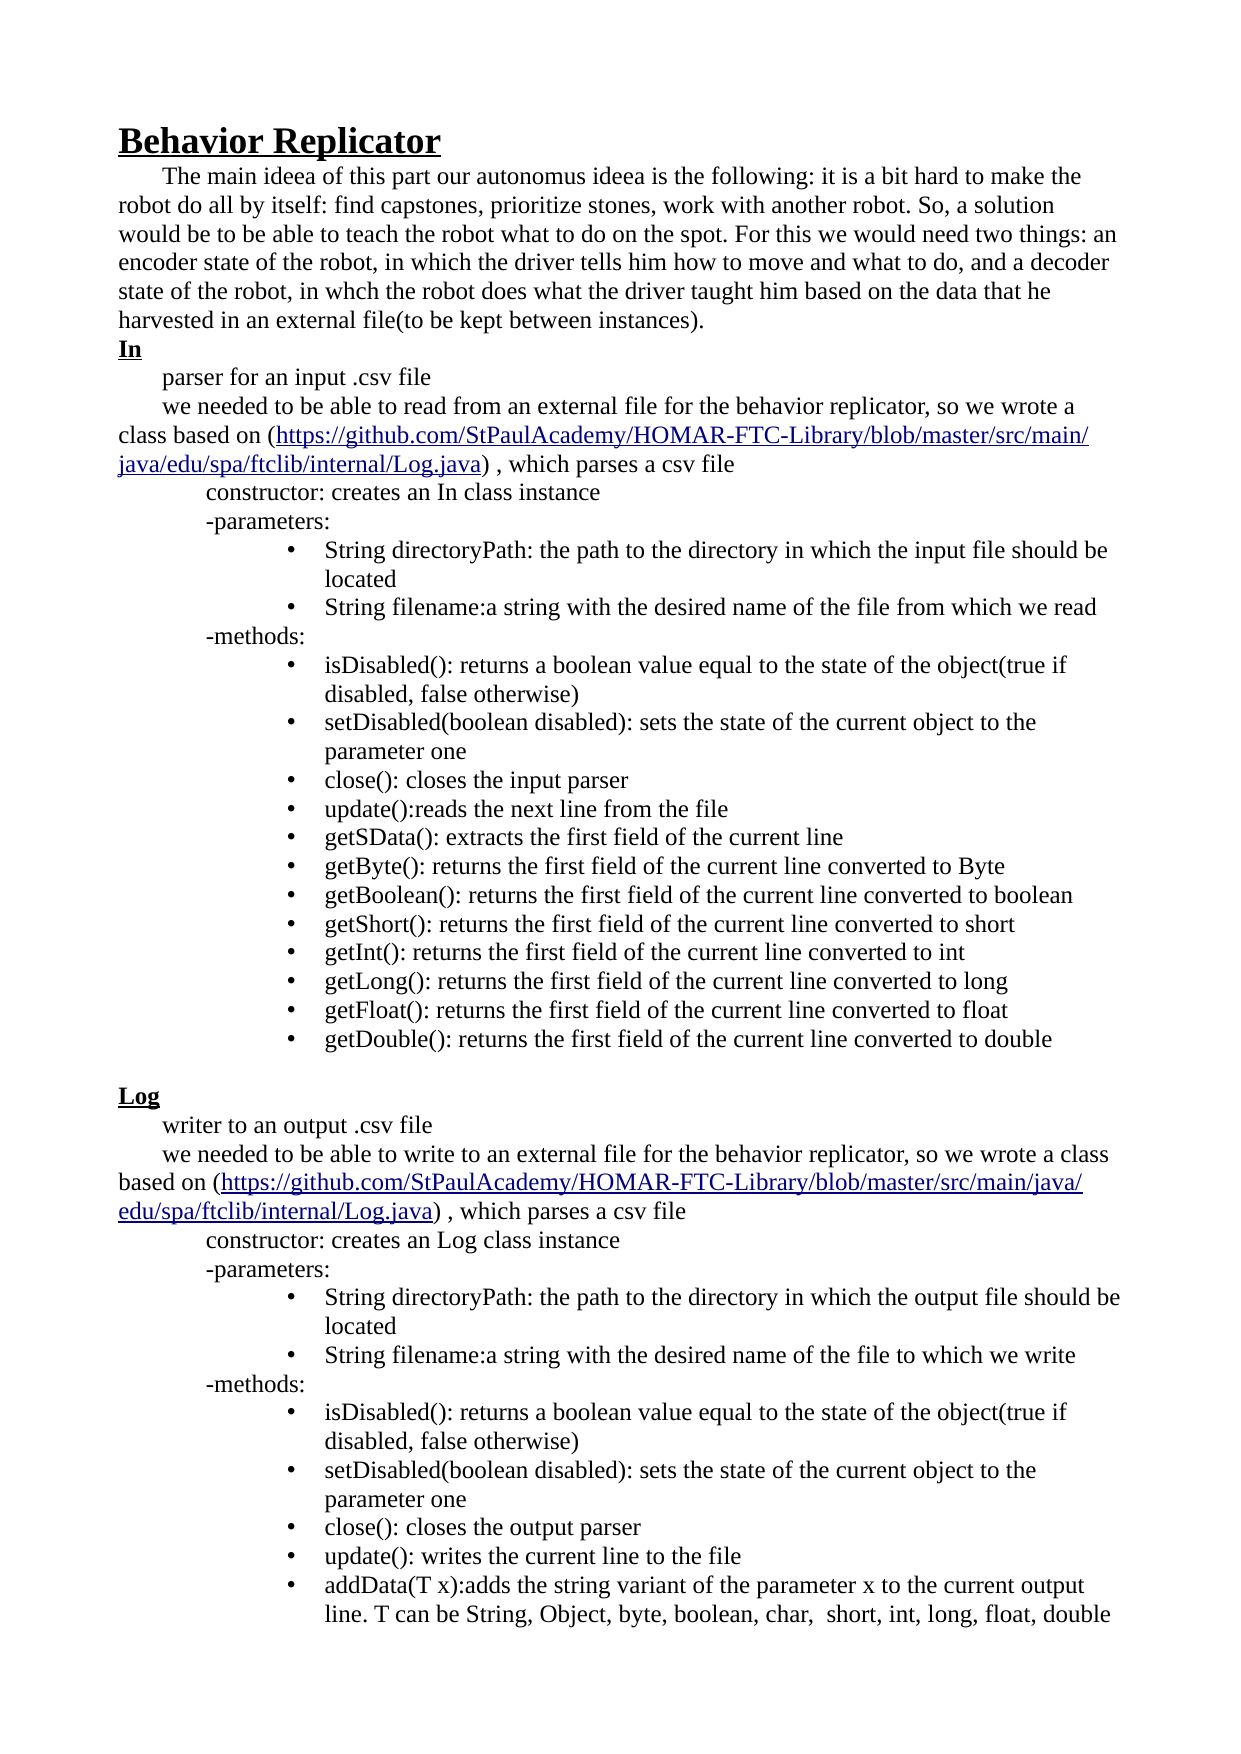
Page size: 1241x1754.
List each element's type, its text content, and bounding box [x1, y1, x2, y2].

list update():reads the next line from the file [287, 794, 1122, 822]
text parser for an input .csv file [118, 362, 1122, 391]
text constructor: creates an In class instance [118, 477, 1122, 506]
text -parameters: [118, 506, 1122, 535]
list getSData(): extracts the first field of the current line [287, 822, 1122, 851]
list setDisabled(boolean disabled): sets the state of the current object to the parameter one [287, 1455, 1122, 1512]
text In [118, 334, 1122, 362]
text writer to an output .csv file [118, 1110, 1122, 1139]
text constructor: creates an Log class instance [118, 1225, 1122, 1254]
list String directoryPath: the path to the directory in which the input file should be located [287, 535, 1122, 592]
text Behavior Replicator [118, 118, 1122, 161]
list isDisabled(): returns a boolean value equal to the state of the object(true if disabled, false otherwise) [287, 650, 1122, 707]
text Log [118, 1081, 1122, 1110]
text we needed to be able to read from an external file for the behavior replicator, so we wrote a class based on (https://github.com/StPaulAcademy/HOMAR-FTC-Library/blob/master/src/main/java/edu/spa/ftclib/internal/Log.java) , which parses a csv file [118, 391, 1122, 477]
list close(): closes the input parser [287, 765, 1122, 794]
list String filename:a string with the desired name of the file from which we read [287, 592, 1122, 621]
list getShort(): returns the first field of the current line converted to short [287, 909, 1122, 937]
list setDisabled(boolean disabled): sets the state of the current object to the parameter one [287, 707, 1122, 765]
list getLong(): returns the first field of the current line converted to long [287, 966, 1122, 995]
text -parameters: [118, 1254, 1122, 1282]
list String filename:a string with the desired name of the file to which we write [287, 1340, 1122, 1369]
text The main ideea of this part our autonomus ideea is the following: it is a bit hard to make the robot do all by itself: find capstones, prioritize stones, work with another robot. So, a solution would be to be able to teach the robot what to do on the spot. For this we would need two things: an encoder state of the robot, in which the driver tells him how to move and what to do, and a decoder state of the robot, in whch the robot does what the driver taught him based on the data that he harvested in an external file(to be kept between instances). [118, 161, 1122, 334]
list getInt(): returns the first field of the current line converted to int [287, 937, 1122, 966]
list addData(T x):adds the string variant of the parameter x to the current output line. T can be String, Object, byte, boolean, char, short, int, long, float, double [287, 1570, 1122, 1627]
text we needed to be able to write to an external file for the behavior replicator, so we wrote a class based on (https://github.com/StPaulAcademy/HOMAR-FTC-Library/blob/master/src/main/java/edu/spa/ftclib/internal/Log.java) , which parses a csv file [118, 1139, 1122, 1225]
text -methods: [118, 621, 1122, 650]
list close(): closes the output parser [287, 1512, 1122, 1541]
list getDouble(): returns the first field of the current line converted to double [287, 1024, 1122, 1052]
list isDisabled(): returns a boolean value equal to the state of the object(true if disabled, false otherwise) [287, 1397, 1122, 1455]
list String directoryPath: the path to the directory in which the output file should be located [287, 1282, 1122, 1340]
list getFloat(): returns the first field of the current line converted to float [287, 995, 1122, 1024]
list getByte(): returns the first field of the current line converted to Byte [287, 851, 1122, 880]
list getBoolean(): returns the first field of the current line converted to boolean [287, 880, 1122, 909]
text -methods: [118, 1369, 1122, 1397]
list update(): writes the current line to the file [287, 1541, 1122, 1570]
